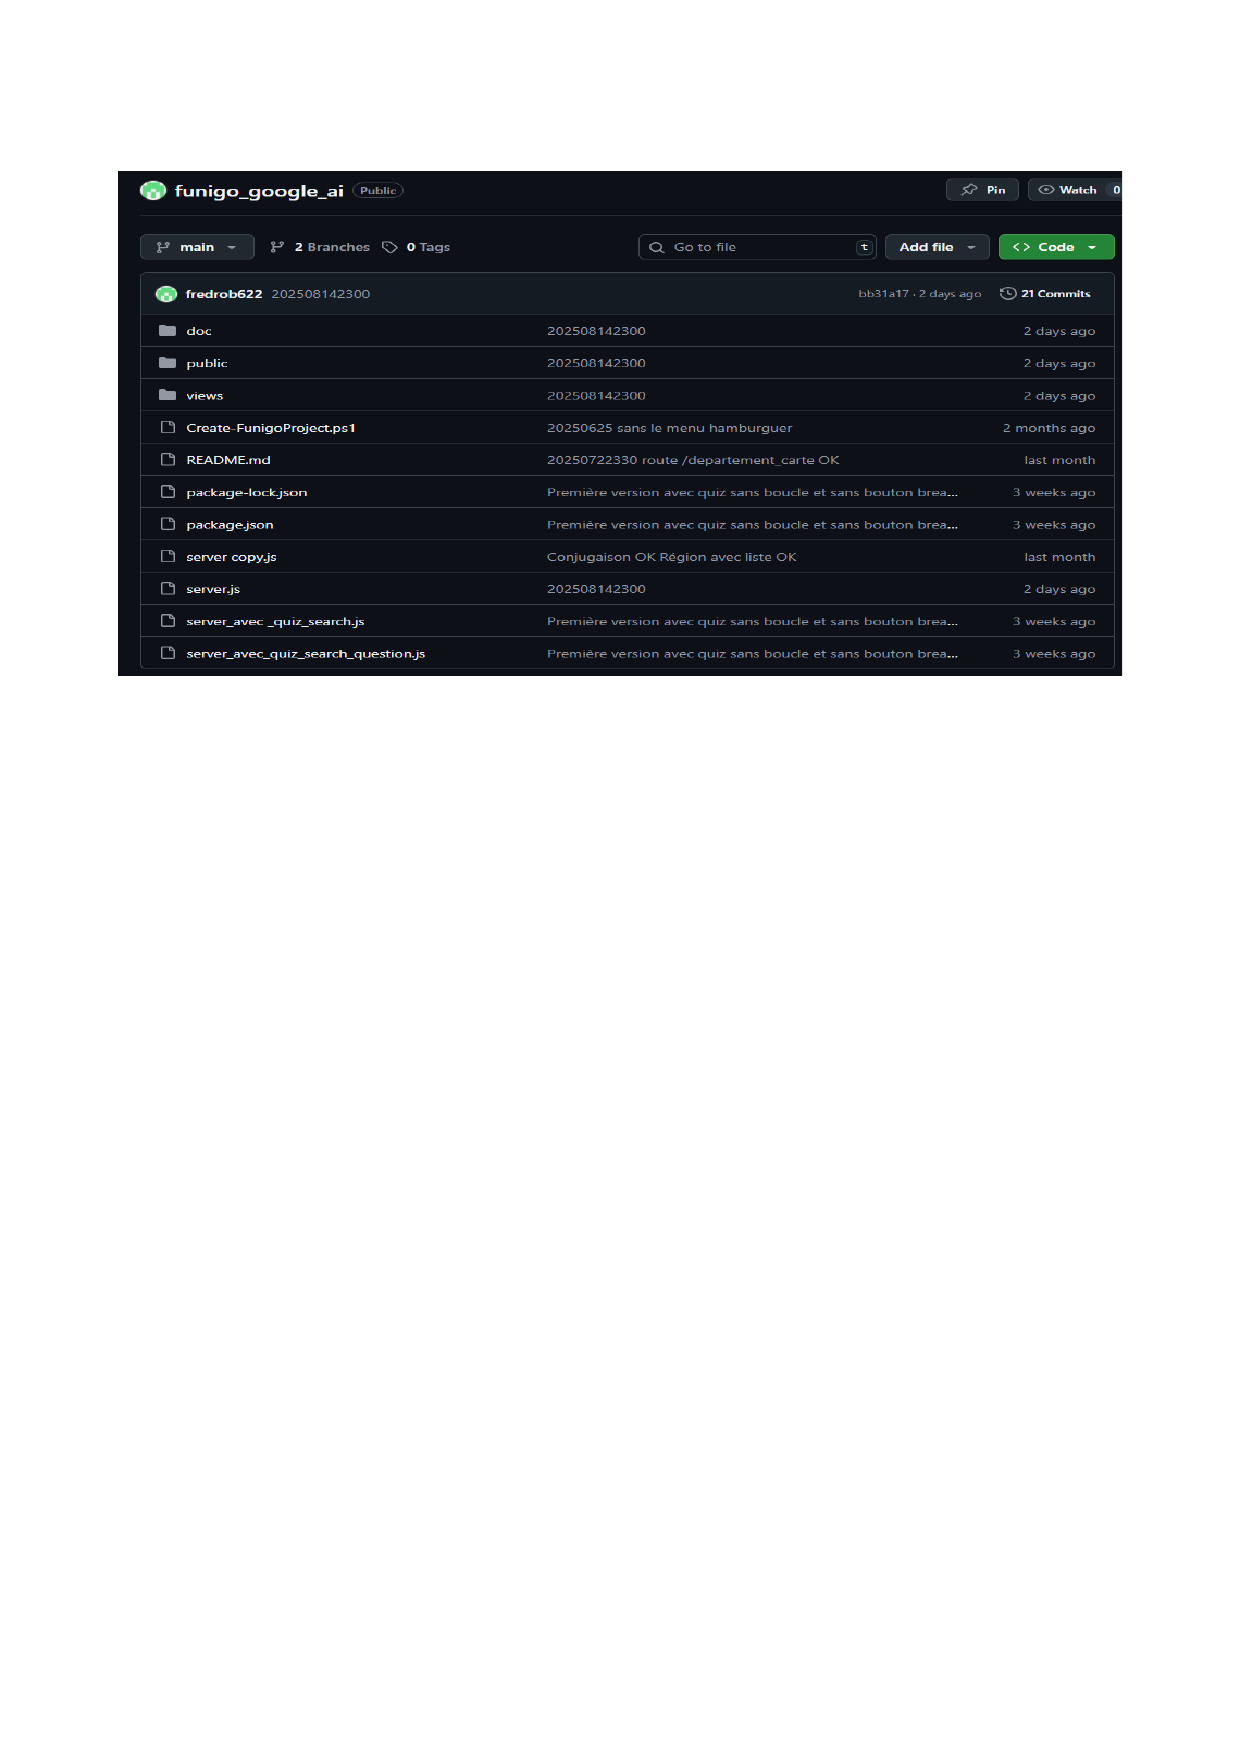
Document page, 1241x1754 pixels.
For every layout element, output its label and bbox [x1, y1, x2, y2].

picture [118, 171, 1123, 676]
